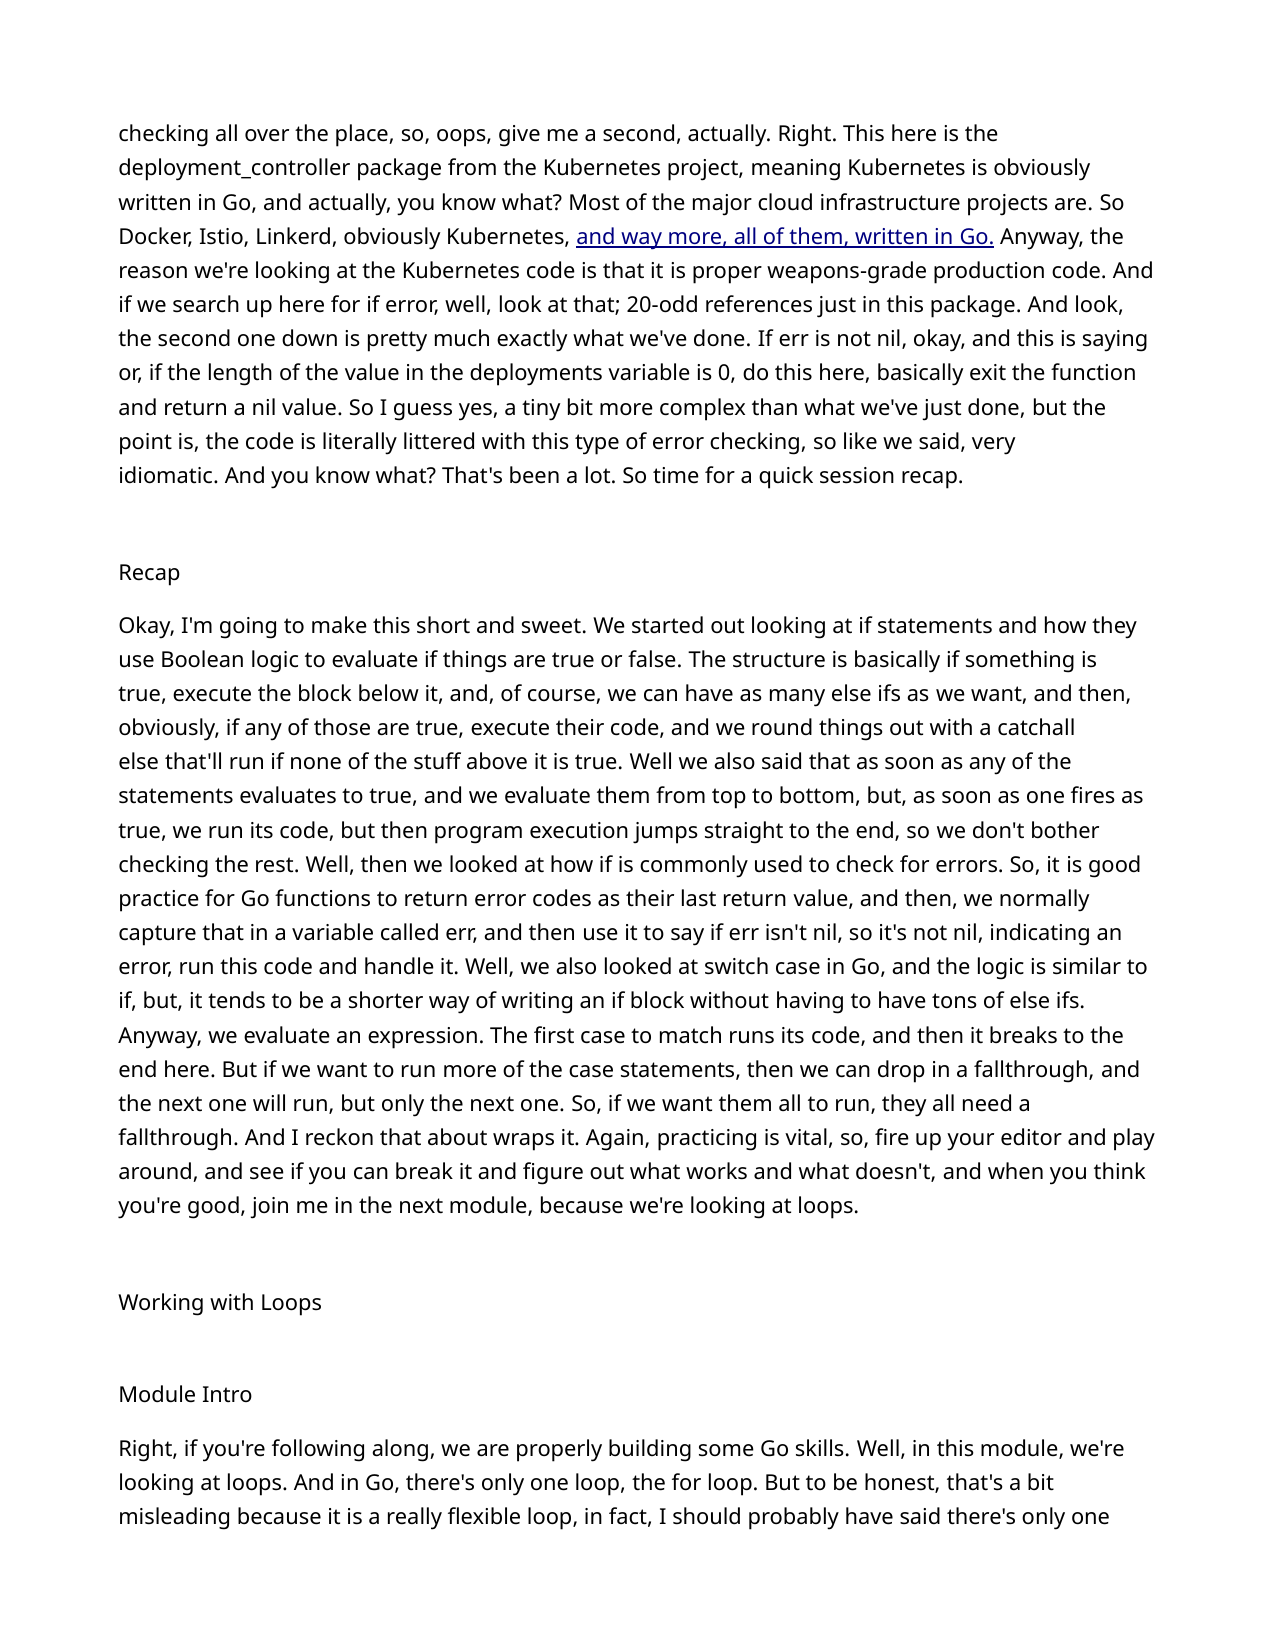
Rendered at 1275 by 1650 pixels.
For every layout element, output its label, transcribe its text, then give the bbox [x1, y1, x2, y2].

text Right, if you're following along, we are properly building some Go skills. Well, in this module, we're looking at loops. And in Go, there's only one loop, the for loop. But to be honest, that's a bit misleading because it is a really flexible loop, in fact, I should probably have said there's only one [118, 1433, 1157, 1531]
subtitle Working with Loops [118, 1287, 1157, 1317]
subtitle Recap [118, 556, 1157, 586]
text Okay, I'm going to make this short and sweet. We started out looking at if statements and how they use Boolean logic to evaluate if things are true or false. The structure is basically if something is true, execute the block below it, and, of course, we can have as many else ifs as we want, and then, obviously, if any of those are true, execute their code, and we round things out with a catchall else that'll run if none of the stuff above it is true. Well we also said that as soon as any of the statements evaluates to true, and we evaluate them from top to bottom, but, as soon as one fires as true, we run its code, but then program execution jumps straight to the end, so we don't bother checking the rest. Well, then we looked at how if is commonly used to check for errors. So, it is good practice for Go functions to return error codes as their last return value, and then, we normally capture that in a variable called err, and then use it to say if err isn't nil, so it's not nil, indicating an error, run this code and handle it. Well, we also looked at switch case in Go, and the logic is similar to if, but, it tends to be a shorter way of writing an if block without having to have tons of else ifs. Anyway, we evaluate an expression. The first case to match runs its code, and then it breaks to the end here. But if we want to run more of the case statements, then we can drop in a fallthrough, and the next one will run, but only the next one. So, if we want them all to run, they all need a fallthrough. And I reckon that about wraps it. Again, practicing is vital, so, fire up your editor and play around, and see if you can break it and figure out what works and what doesn't, and when you think you're good, join me in the next module, because we're looking at loops. [118, 610, 1157, 1220]
text checking all over the place, so, oops, give me a second, actually. Right. This here is the deployment_controller package from the Kubernetes project, meaning Kubernetes is obviously written in Go, and actually, you know what? Most of the major cloud infrastructure projects are. So Docker, Istio, Linkerd, obviously Kubernetes, and way more, all of them, written in Go. Anyway, the reason we're looking at the Kubernetes code is that it is proper weapons‑grade production code. And if we search up here for if error, well, look at that; 20‑odd references just in this package. And look, the second one down is pretty much exactly what we've done. If err is not nil, okay, and this is saying or, if the length of the value in the deployments variable is 0, do this here, basically exit the function and return a nil value. So I guess yes, a tiny bit more complex than what we've just done, but the point is, the code is literally littered with this type of error checking, so like we said, very idiomatic. And you know what? That's been a lot. So time for a quick session recap. [118, 118, 1157, 489]
subtitle Module Intro [118, 1379, 1157, 1409]
